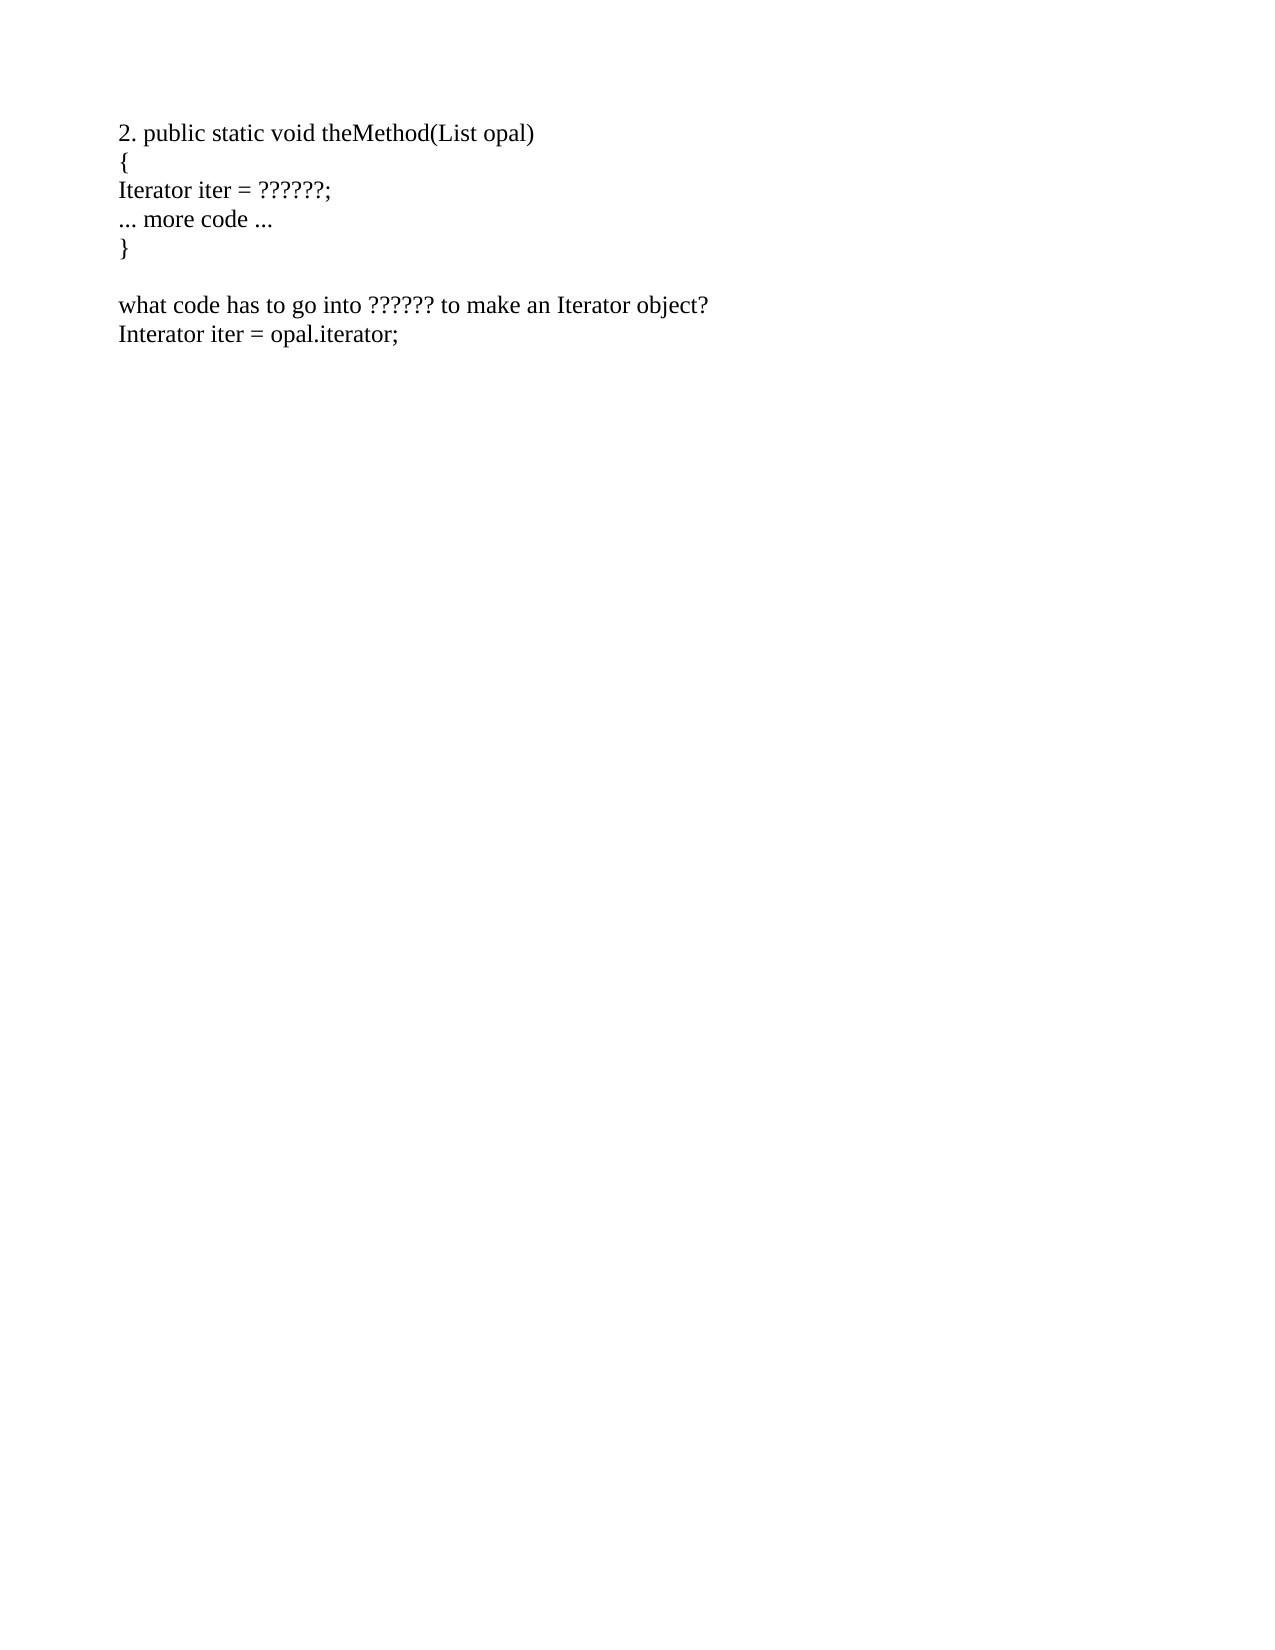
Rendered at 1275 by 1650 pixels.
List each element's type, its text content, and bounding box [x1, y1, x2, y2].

text ... more code ... [118, 204, 1157, 233]
text Interator iter = opal.iterator; [118, 319, 1157, 348]
text { [118, 147, 1157, 176]
text what code has to go into ?????? to make an Iterator object? [118, 291, 1157, 319]
text Iterator iter = ??????; [118, 176, 1157, 204]
text 2. public static void theMethod(List opal) [118, 118, 1157, 147]
text } [118, 233, 1157, 262]
